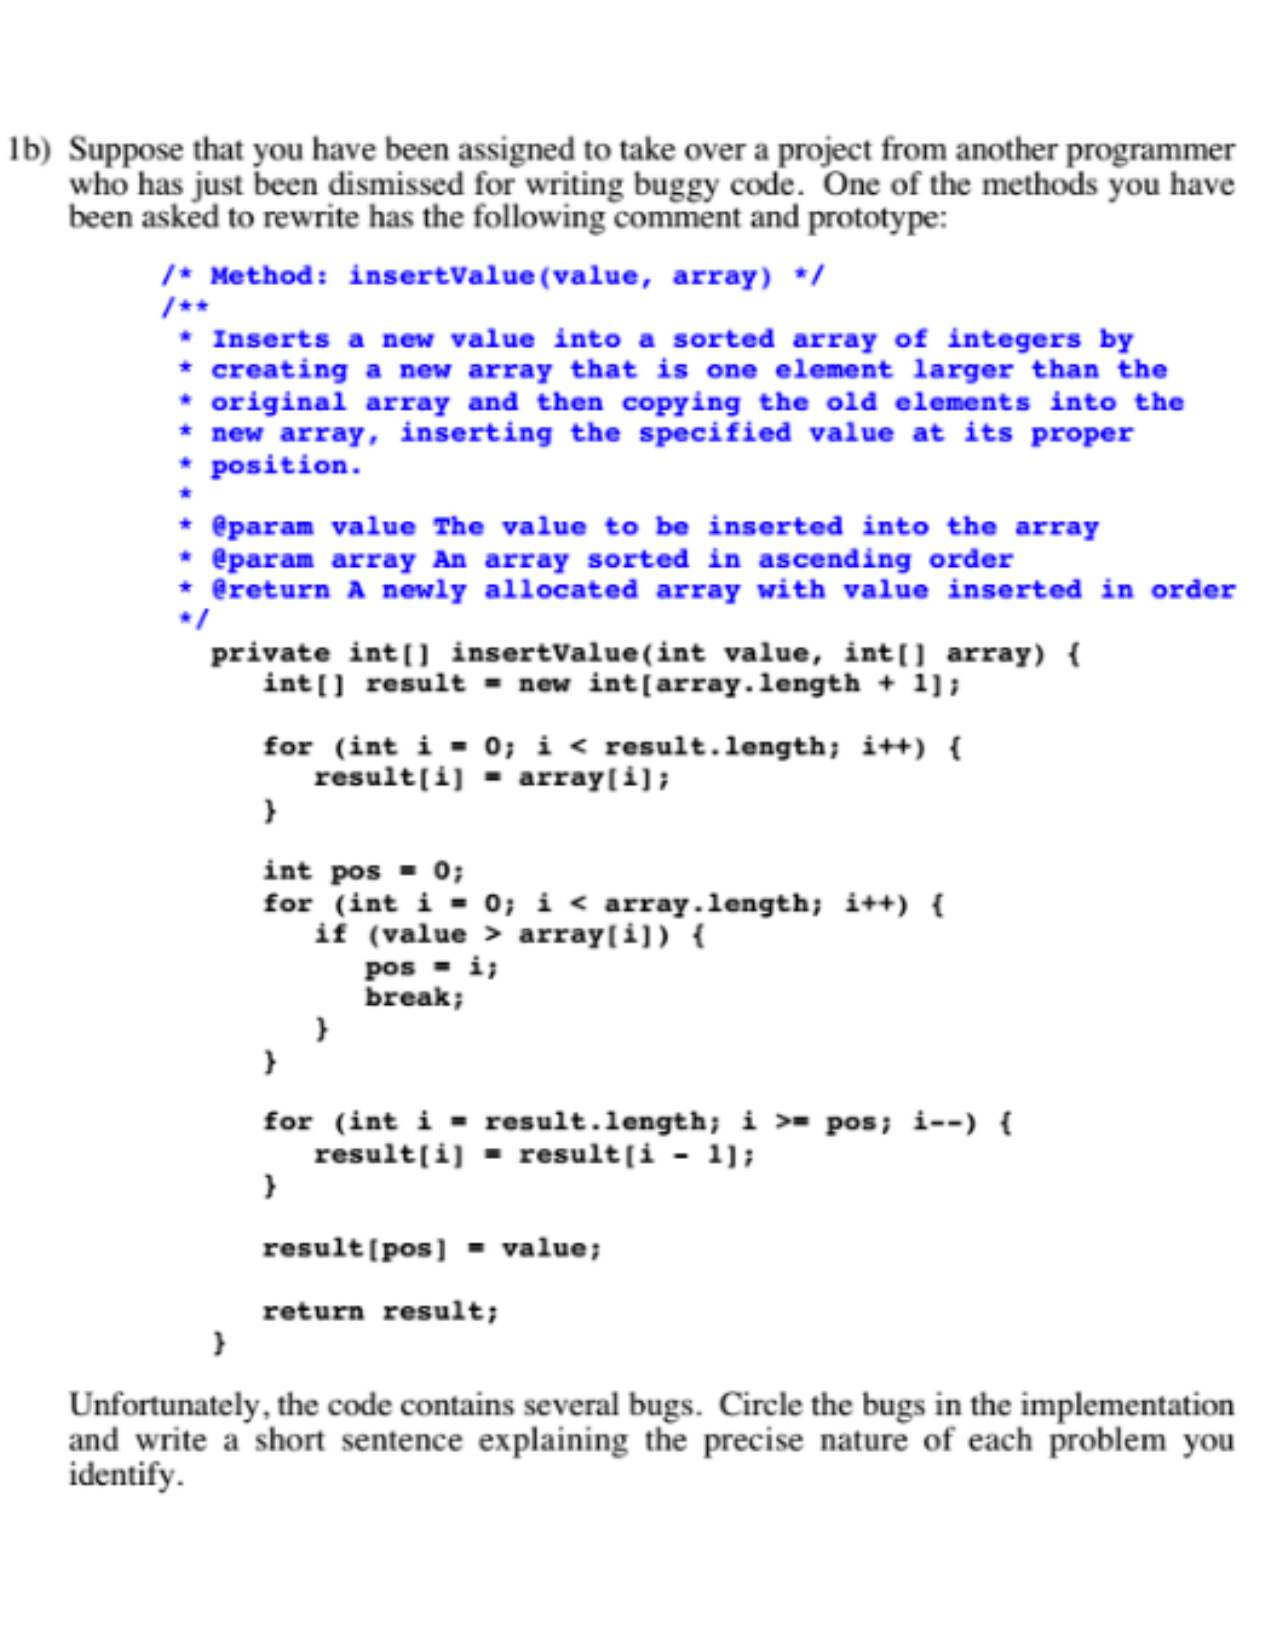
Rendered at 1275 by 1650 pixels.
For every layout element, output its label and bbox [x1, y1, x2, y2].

picture [0, 118, 1275, 1510]
